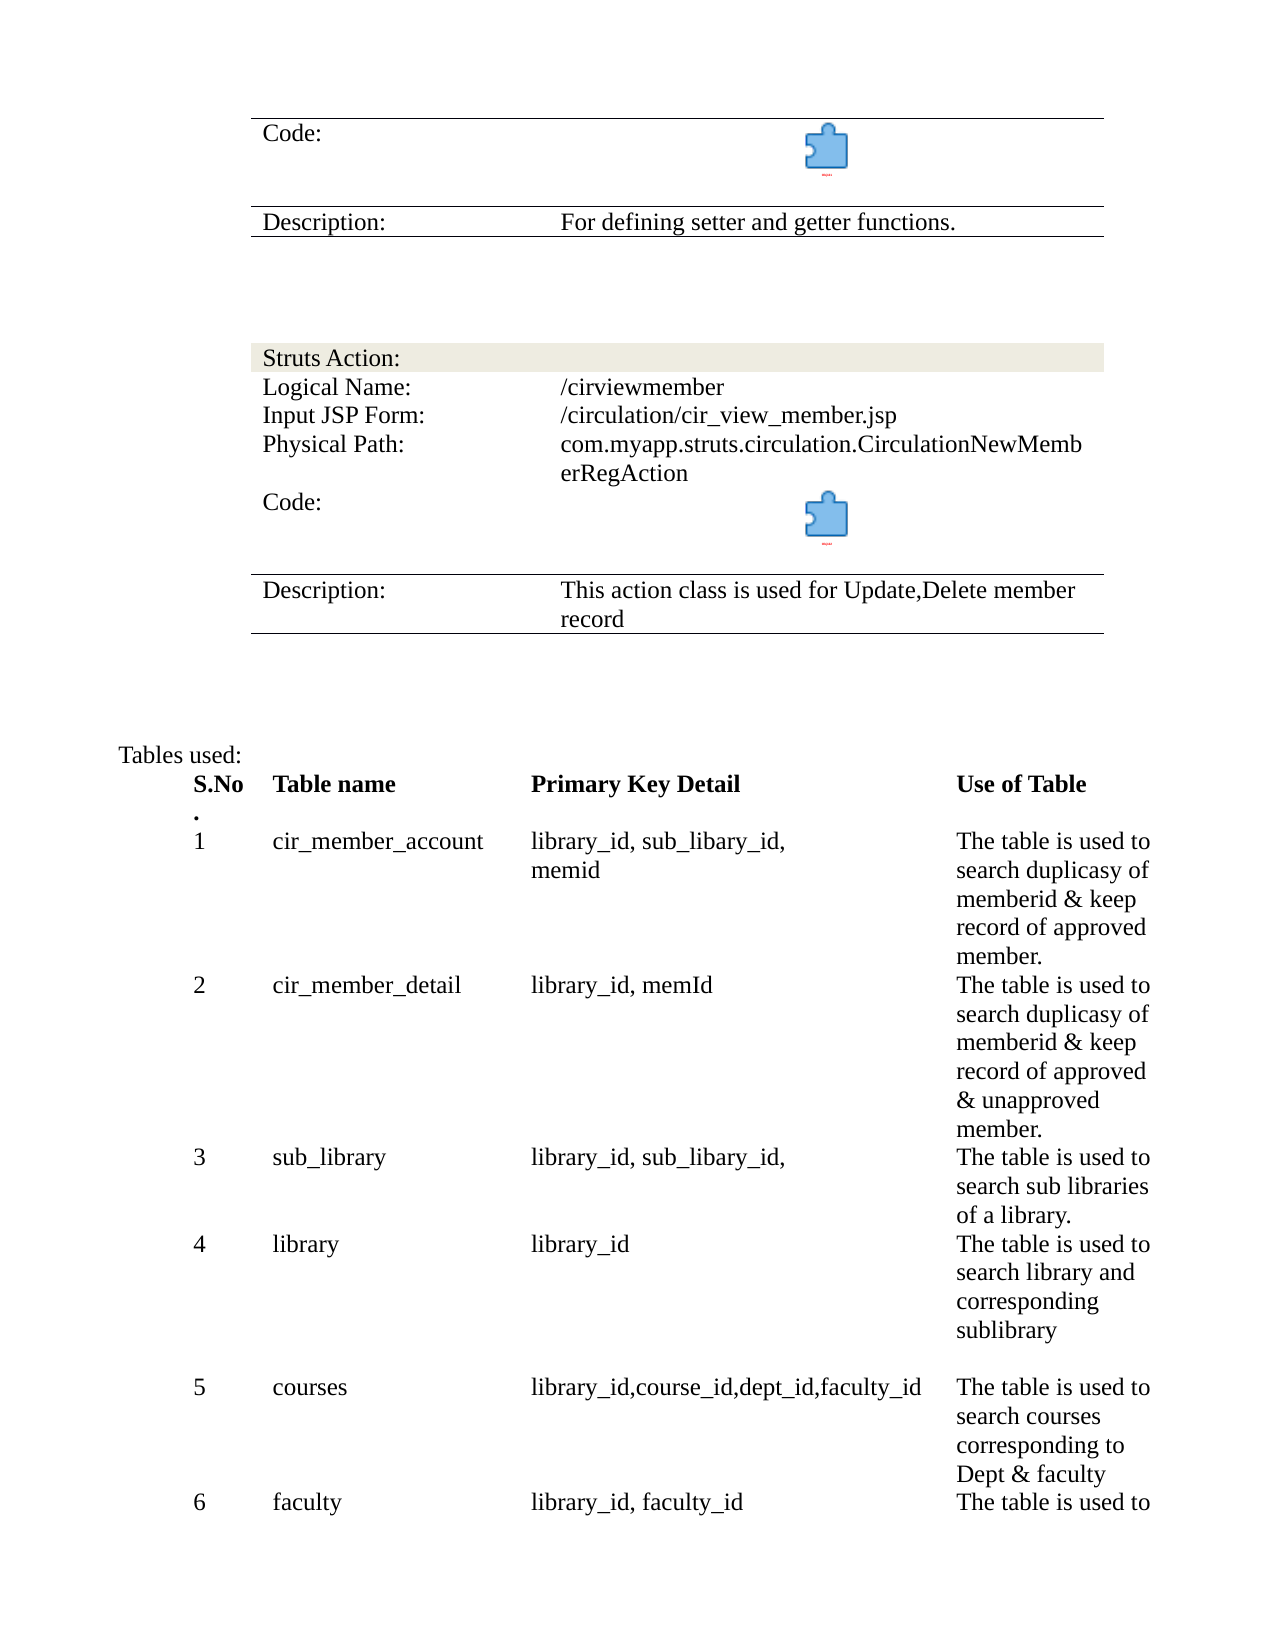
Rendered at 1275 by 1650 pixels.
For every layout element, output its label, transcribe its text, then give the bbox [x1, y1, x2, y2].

table_cell Logical Name: [251, 372, 549, 400]
table_cell The table is used to search sub libraries of a library. [945, 1143, 1168, 1229]
table_cell library_id [520, 1229, 945, 1344]
table_cell 1 [182, 826, 261, 970]
table_cell library_id, sub_libary_id, [520, 1143, 945, 1229]
table_cell Code: [251, 119, 549, 206]
table_cell [945, 1344, 1168, 1372]
table_header Struts Action: [251, 343, 1104, 372]
table_cell The table is used to search library and corresponding sublibrary [945, 1229, 1168, 1344]
table_header Table name [261, 769, 519, 826]
table_cell Description: [251, 207, 549, 236]
table_cell cir_member_account [261, 826, 519, 970]
table_cell 6 [182, 1488, 261, 1516]
table_cell [261, 1344, 519, 1372]
table_cell sub_library [261, 1143, 519, 1229]
table_cell cir_member_detail [261, 970, 519, 1142]
table_cell /cirviewmember [549, 372, 1104, 400]
table_cell Input JSP Form: [251, 400, 549, 429]
table_cell com.myapp.struts.circulation.CirculationNewMemberRegAction [549, 429, 1104, 487]
table_cell For defining setter and getter functions. [549, 207, 1104, 236]
table_cell [549, 487, 1104, 574]
table_cell [182, 1344, 261, 1372]
table_cell library_id, sub_libary_id, memid [520, 826, 945, 970]
table_cell library_id,course_id,dept_id,faculty_id [520, 1373, 945, 1487]
table_cell Code: [251, 487, 549, 574]
table_header Primary Key Detail [520, 769, 945, 826]
table_cell The table is used to search courses corresponding to Dept & faculty [945, 1373, 1168, 1487]
table_cell The table is used to search duplicasy of memberid & keep record of approved member. [945, 826, 1168, 970]
table_cell [520, 1344, 945, 1372]
table_cell Description: [251, 575, 549, 633]
table_cell 2 [182, 970, 261, 1142]
table_cell The table is used to [945, 1488, 1168, 1516]
table_cell courses [261, 1373, 519, 1487]
table_cell 4 [182, 1229, 261, 1344]
table_cell faculty [261, 1488, 519, 1516]
table_cell library [261, 1229, 519, 1344]
table_cell This action class is used for Update,Delete member record [549, 575, 1104, 633]
table_cell 5 [182, 1373, 261, 1487]
list Tables used: [118, 740, 1157, 769]
table_header S.No. [182, 769, 261, 826]
table_cell Physical Path: [251, 429, 549, 487]
table_cell 3 [182, 1143, 261, 1229]
table_header Use of Table [945, 769, 1168, 826]
table_cell library_id, faculty_id [520, 1488, 945, 1516]
table_cell /circulation/cir_view_member.jsp [549, 400, 1104, 429]
table_cell The table is used to search duplicasy of memberid & keep record of approved & unapproved member. [945, 970, 1168, 1142]
table_cell library_id, memId [520, 970, 945, 1142]
table_cell [549, 119, 1104, 206]
